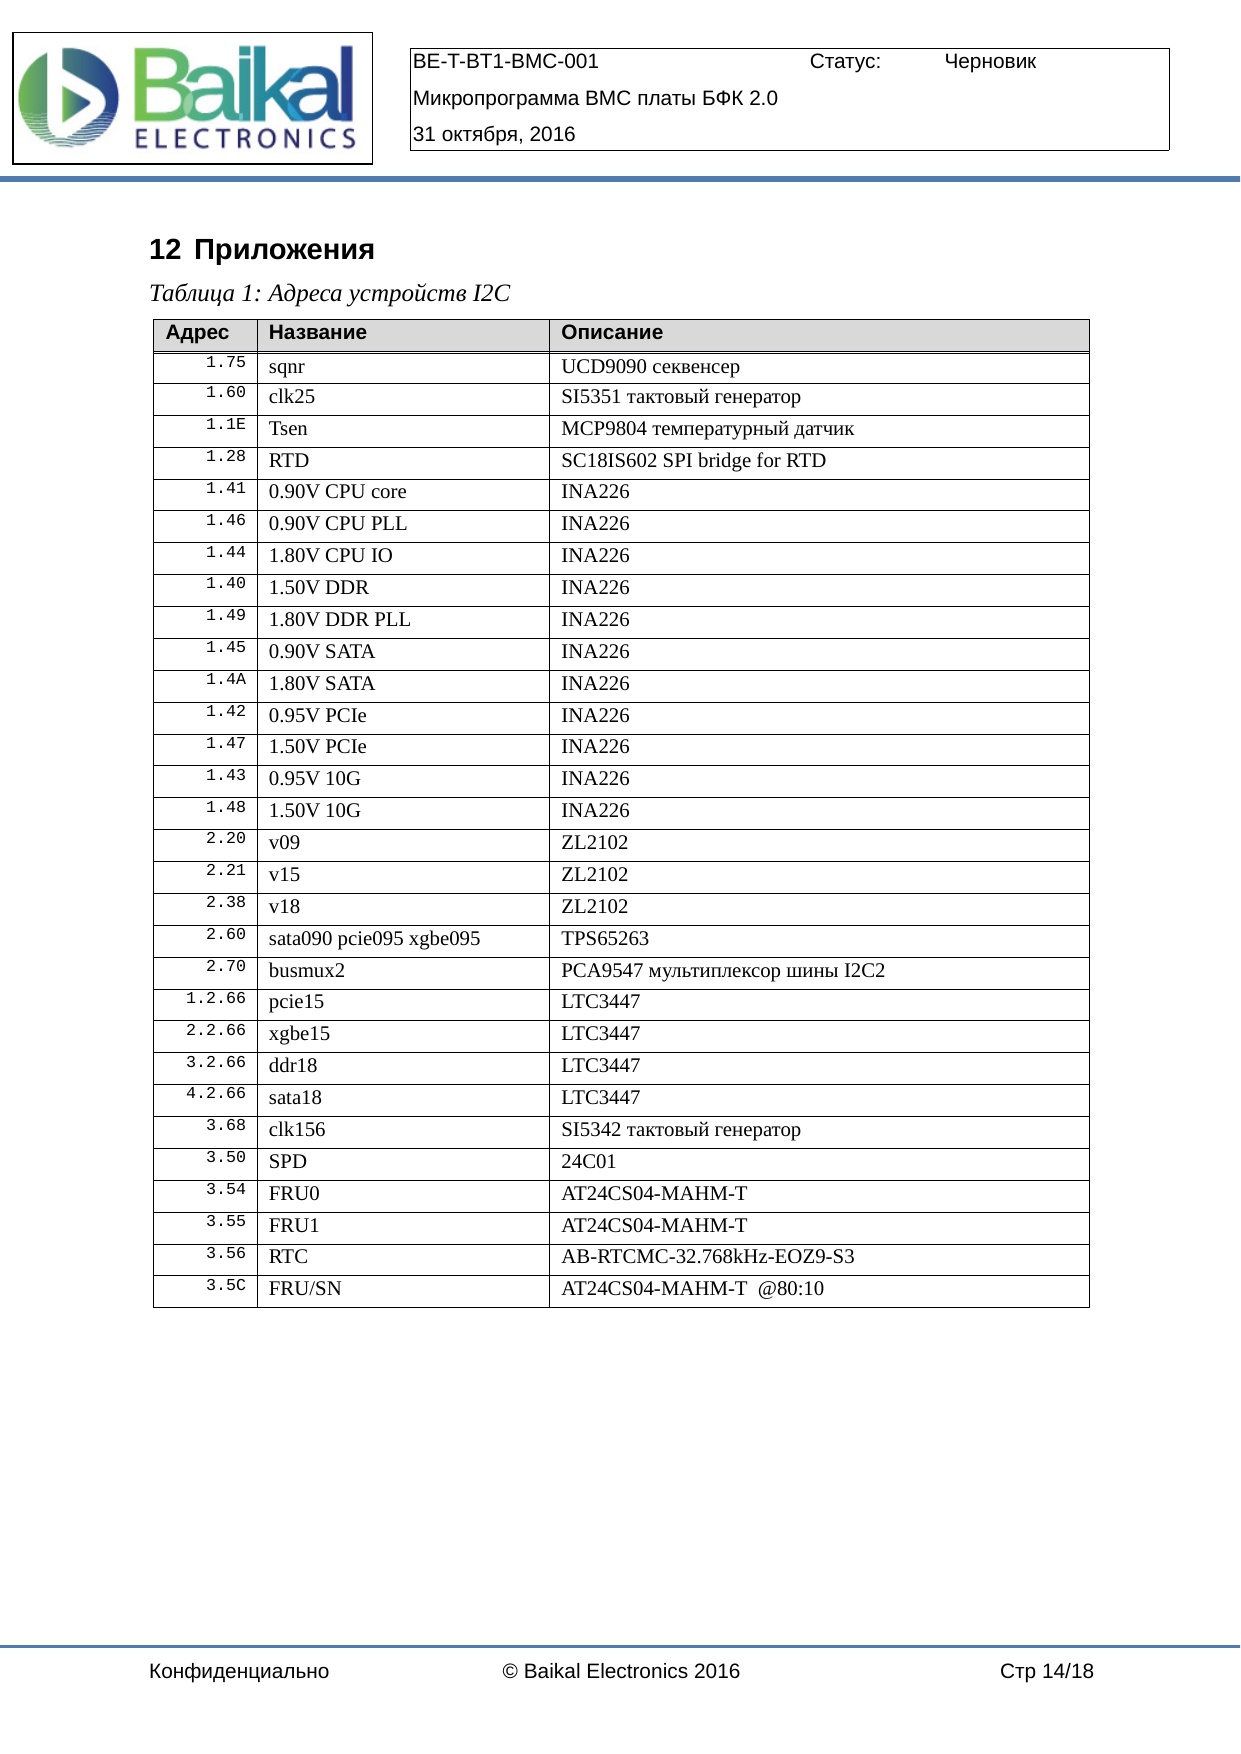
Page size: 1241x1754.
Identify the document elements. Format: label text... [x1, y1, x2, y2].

table_cell 0.90V SATA [258, 639, 549, 670]
table_cell 1.43 [154, 766, 257, 797]
table_cell INA226 [550, 543, 1089, 574]
table_cell 1.4A [154, 671, 257, 702]
table_cell MCP9804 температурный датчик [550, 416, 1089, 447]
table_cell LTC3447 [550, 1085, 1089, 1116]
table_cell 0.95V 10G [258, 766, 549, 797]
table_cell 3.54 [154, 1181, 257, 1212]
table_cell busmux2 [258, 958, 549, 988]
table_cell LTC3447 [550, 1053, 1089, 1084]
table_cell 1.47 [154, 735, 257, 765]
table_cell SI5342 тактовый генератор [550, 1117, 1089, 1148]
table_cell 1.80V SATA [258, 671, 549, 702]
picture [14, 33, 205, 52]
table_cell v15 [258, 862, 549, 893]
table_cell 3.55 [154, 1213, 257, 1243]
table_cell 1.41 [154, 480, 257, 510]
table_cell FRU0 [258, 1181, 549, 1212]
table_cell 24C01 [550, 1149, 1089, 1180]
table_cell sata090 pcie095 xgbe095 [258, 926, 549, 957]
table_cell 1.28 [154, 448, 257, 478]
table_cell PCA9547 мультиплексор шины I2C2 [550, 958, 1089, 988]
table_header Описание [550, 320, 1089, 351]
table_cell 1.75 [154, 354, 257, 383]
table_cell 3.56 [154, 1245, 257, 1275]
table_cell v09 [258, 830, 549, 861]
table_cell 1.46 [154, 511, 257, 542]
table_cell UCD9090 секвенсер [550, 354, 1089, 383]
table_cell SC18IS602 SPI bridge for RTD [550, 448, 1089, 478]
table_cell 2.70 [154, 958, 257, 988]
table_cell 1.60 [154, 384, 257, 415]
table_cell LTC3447 [550, 1021, 1089, 1052]
table_cell 2.38 [154, 894, 257, 925]
table_cell sata18 [258, 1085, 549, 1116]
table_cell TPS65263 [550, 926, 1089, 957]
table_cell 1.49 [154, 607, 257, 638]
table_cell 2.20 [154, 830, 257, 861]
table_cell ZL2102 [550, 862, 1089, 893]
table_header Адрес [154, 320, 257, 351]
table_cell INA226 [550, 575, 1089, 606]
table_cell SI5351 тактовый генератор [550, 384, 1089, 415]
table_cell 1.80V DDR PLL [258, 607, 549, 638]
table_cell FRU1 [258, 1213, 549, 1243]
table_cell 2.60 [154, 926, 257, 957]
table_cell ZL2102 [550, 894, 1089, 925]
table_cell INA226 [550, 511, 1089, 542]
text Таблица 1: Адреса устройств I2C [149, 278, 1090, 307]
table_cell AB-RTCMC-32.768kHz-EOZ9-S3 [550, 1245, 1089, 1275]
table_cell 0.90V CPU PLL [258, 511, 549, 542]
table_cell 0.90V CPU core [258, 480, 549, 510]
table_cell 4.2.66 [154, 1085, 257, 1116]
table_cell INA226 [550, 766, 1089, 797]
table_cell INA226 [550, 703, 1089, 733]
subtitle Приложения [149, 232, 1090, 265]
table_cell FRU/SN [258, 1276, 549, 1307]
table_cell INA226 [550, 639, 1089, 670]
table_cell RTC [258, 1245, 549, 1275]
table_cell 1.40 [154, 575, 257, 606]
table_cell ZL2102 [550, 830, 1089, 861]
table_cell 1.44 [154, 543, 257, 574]
table_cell 1.80V CPU IO [258, 543, 549, 574]
table_cell 1.45 [154, 639, 257, 670]
table_cell INA226 [550, 735, 1089, 765]
table_cell LTC3447 [550, 990, 1089, 1020]
table_cell 1.50V DDR [258, 575, 549, 606]
table_cell 3.50 [154, 1149, 257, 1180]
table_cell 1.50V PCIe [258, 735, 549, 765]
table_cell INA226 [550, 671, 1089, 702]
table_cell 3.2.66 [154, 1053, 257, 1084]
table_cell ddr18 [258, 1053, 549, 1084]
table_cell 1.50V 10G [258, 798, 549, 829]
table_cell AT24CS04-MAHM-T @80:10 [550, 1276, 1089, 1307]
table_cell 3.5C [154, 1276, 257, 1307]
table_cell 3.68 [154, 1117, 257, 1148]
table_cell 1.1E [154, 416, 257, 447]
table_cell 1.48 [154, 798, 257, 829]
table_cell 0.95V PCIe [258, 703, 549, 733]
table_cell sqnr [258, 354, 549, 383]
table_cell 2.2.66 [154, 1021, 257, 1052]
table_cell v18 [258, 894, 549, 925]
table_cell clk25 [258, 384, 549, 415]
table_cell 2.21 [154, 862, 257, 893]
table_cell 1.2.66 [154, 990, 257, 1020]
table_cell AT24CS04-MAHM-T [550, 1213, 1089, 1243]
table_cell SPD [258, 1149, 549, 1180]
table_cell INA226 [550, 607, 1089, 638]
table_cell xgbe15 [258, 1021, 549, 1052]
table_cell INA226 [550, 798, 1089, 829]
table_cell RTD [258, 448, 549, 478]
table_cell AT24CS04-MAHM-T [550, 1181, 1089, 1212]
table_cell pcie15 [258, 990, 549, 1020]
table_cell clk156 [258, 1117, 549, 1148]
table_cell Tsen [258, 416, 549, 447]
table_cell INA226 [550, 480, 1089, 510]
table_header Название [258, 320, 549, 351]
table_cell 1.42 [154, 703, 257, 733]
